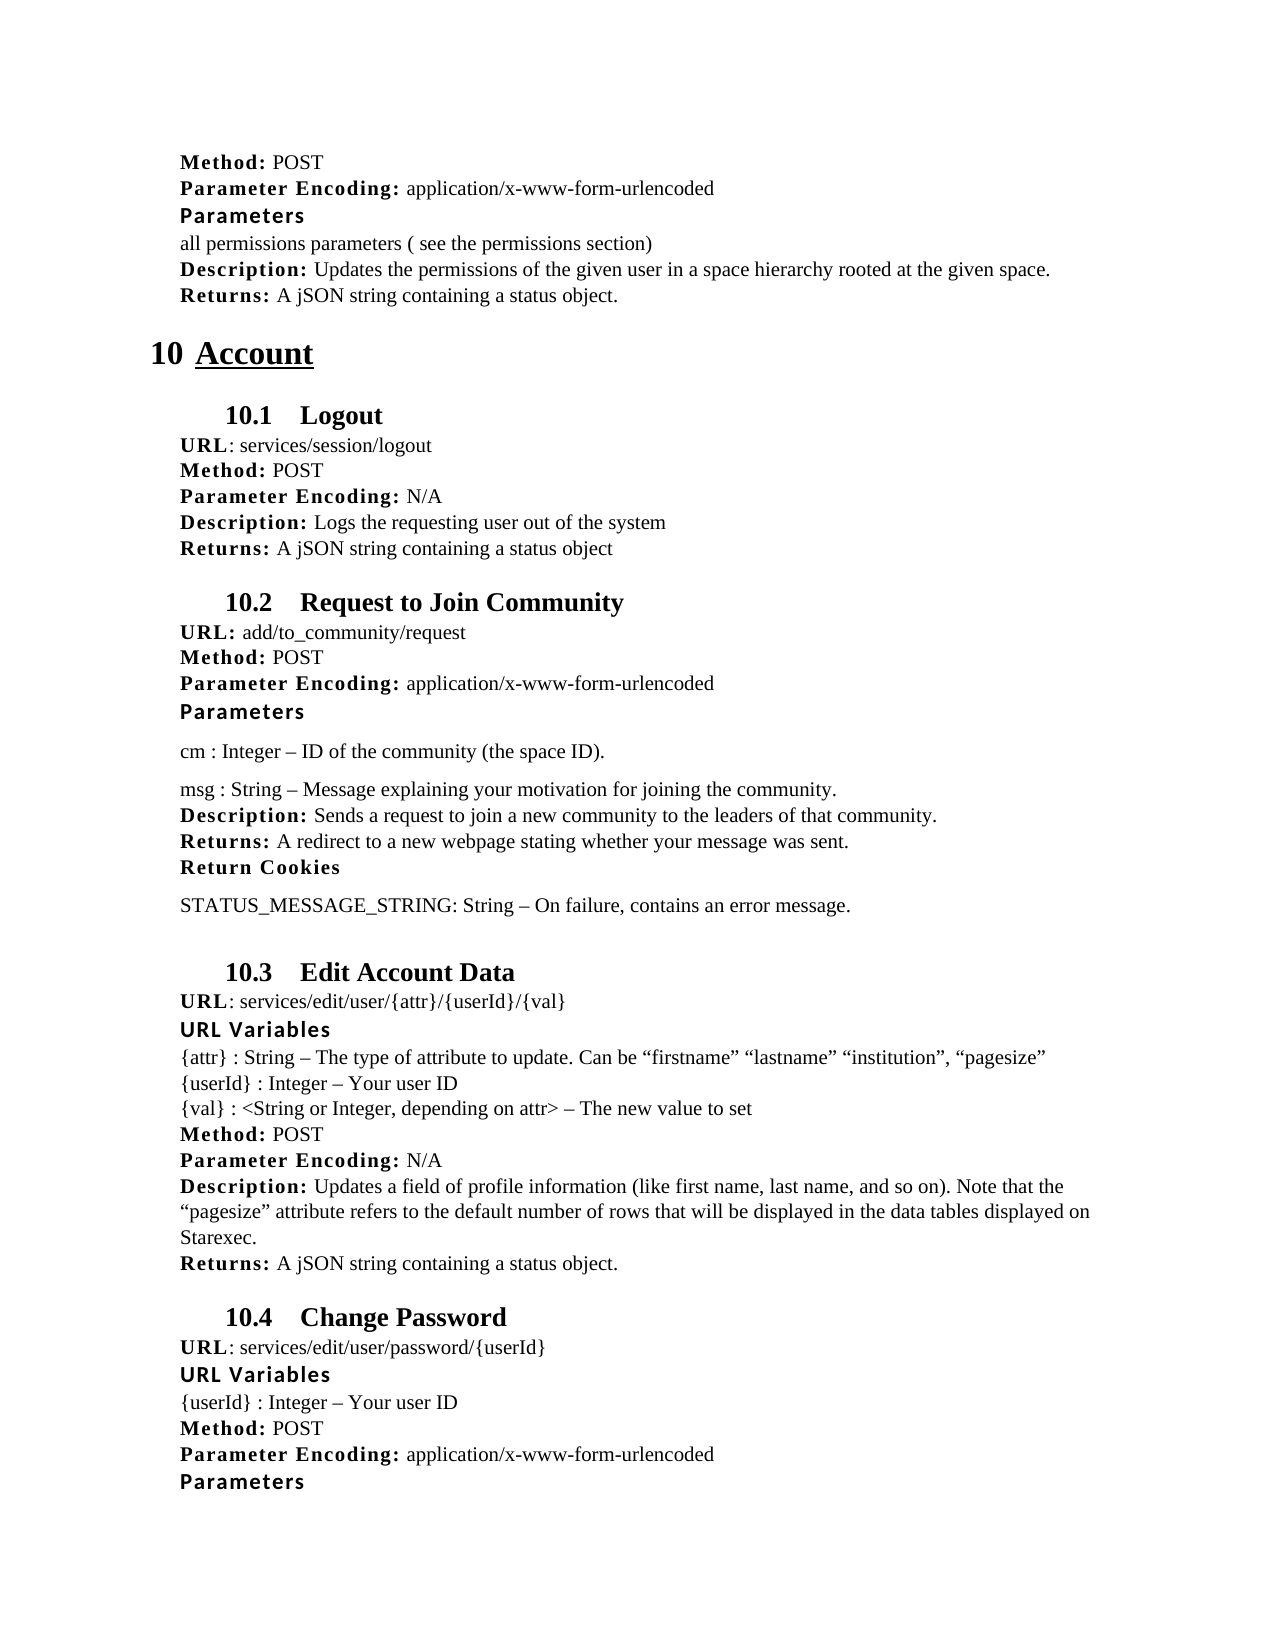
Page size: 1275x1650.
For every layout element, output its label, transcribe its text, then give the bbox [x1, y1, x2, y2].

text Returns: A redirect to a new webpage stating whether your message was sent. [180, 829, 1125, 853]
subtitle URL Variables [180, 1360, 1125, 1388]
subtitle Change Password [225, 1301, 1125, 1333]
text Description: Sends a request to join a new community to the leaders of that community. [180, 803, 1125, 827]
text URL: add/to_community/request [180, 619, 1125, 644]
text {userId} : Integer – Your user ID [180, 1390, 1125, 1414]
text Method: POST [180, 645, 1125, 669]
text Parameter Encoding: N/A [180, 1148, 1125, 1172]
text msg : String – Message explaining your motivation for joining the community. [180, 777, 1125, 801]
text Returns: A jSON string containing a status object. [180, 1251, 1125, 1275]
subtitle Parameters [180, 697, 1125, 725]
text Method: POST [180, 150, 1125, 174]
text URL: services/edit/user/password/{userId} [180, 1335, 1125, 1359]
text {val} : <String or Integer, depending on attr> – The new value to set [180, 1096, 1125, 1120]
text Method: POST [180, 1416, 1125, 1440]
text {userId} : Integer – Your user ID [180, 1071, 1125, 1095]
text URL: services/edit/user/{attr}/{userId}/{val} [180, 989, 1125, 1013]
text all permissions parameters ( see the permissions section) [180, 231, 1125, 255]
text STATUS_MESSAGE_STRING: String – On failure, contains an error message. [180, 893, 1125, 917]
text Description: Updates the permissions of the given user in a space hierarchy rooted at the given space. [180, 257, 1125, 281]
subtitle Parameters [180, 201, 1125, 229]
text Parameter Encoding: N/A [180, 484, 1125, 508]
subtitle URL Variables [180, 1015, 1125, 1043]
text Parameter Encoding: application/x-www-form-urlencoded [180, 671, 1125, 695]
text URL: services/session/logout [180, 433, 1125, 457]
text Parameter Encoding: application/x-www-form-urlencoded [180, 1442, 1125, 1466]
text {attr} : String – The type of attribute to update. Can be “firstname” “lastname” “institution”, “pagesize” [180, 1045, 1125, 1069]
text Returns: A jSON string containing a status object [180, 536, 1125, 560]
text Parameter Encoding: application/x-www-form-urlencoded [180, 176, 1125, 200]
text Method: POST [180, 458, 1125, 482]
text Description: Logs the requesting user out of the system [180, 510, 1125, 534]
subtitle Edit Account Data [225, 956, 1125, 987]
text cm : Integer – ID of the community (the space ID). [180, 739, 1125, 763]
text Method: POST [180, 1122, 1125, 1146]
subtitle Parameters [180, 1467, 1125, 1496]
subtitle Logout [225, 399, 1125, 431]
text Return Cookies [180, 854, 1125, 879]
text Returns: A jSON string containing a status object. [180, 283, 1125, 307]
text Description: Updates a field of profile information (like first name, last name, and so on). Note that the “pagesize” attribute refers to the default number of rows that will be displayed in the data tables displayed on Starexec. [180, 1173, 1125, 1249]
subtitle Request to Join Community [225, 586, 1125, 617]
subtitle Account [150, 333, 1125, 372]
